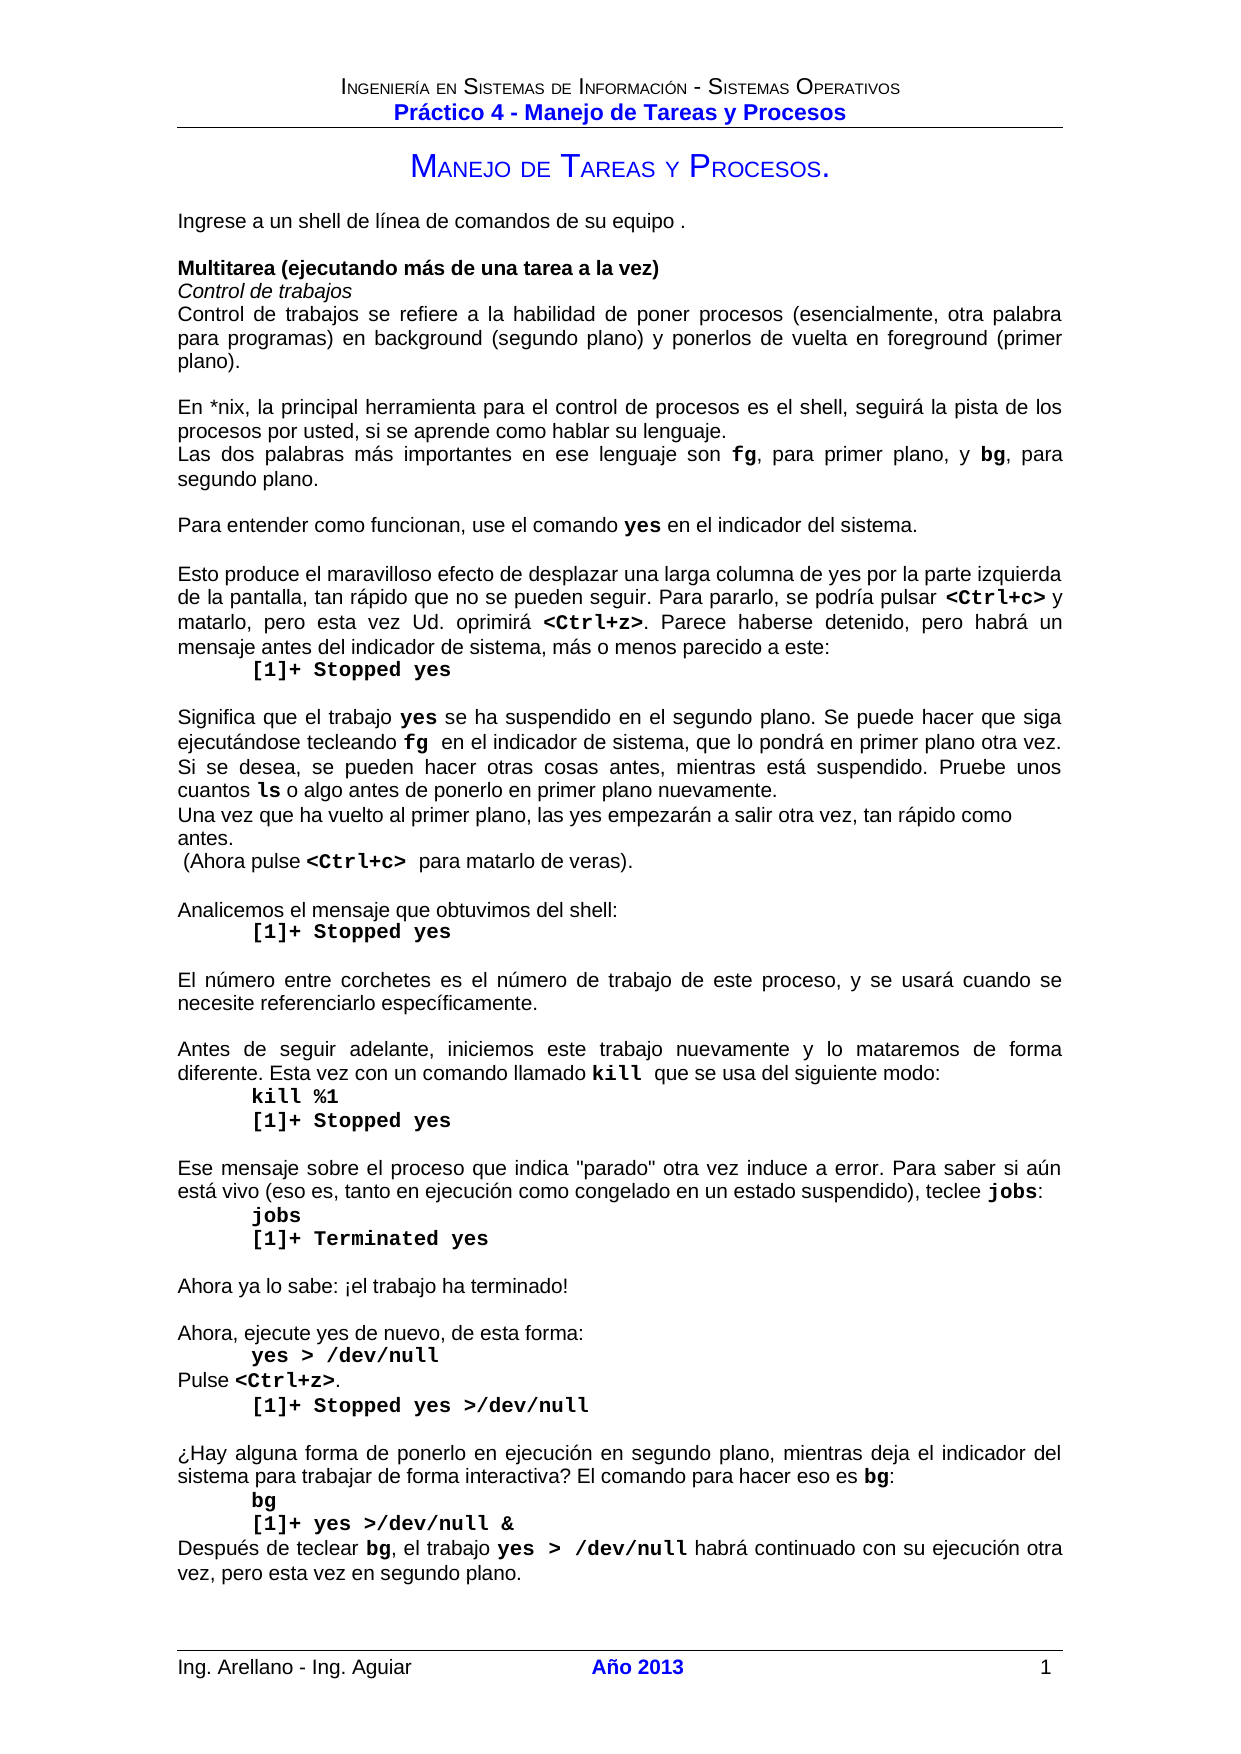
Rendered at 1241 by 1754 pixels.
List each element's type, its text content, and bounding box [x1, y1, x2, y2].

text jobs [251, 1205, 1063, 1228]
text yes > /dev/null [251, 1345, 1063, 1368]
text Multitarea (ejecutando más de una tarea a la vez) [177, 257, 1063, 280]
text Pulse <Ctrl+z>. [177, 1368, 1063, 1393]
text En *nix, la principal herramienta para el control de procesos es el shell, seguirá la pista de los procesos por usted, si se aprende como hablar su lenguaje. [177, 396, 1063, 442]
text [1]+ Terminated yes [251, 1228, 1063, 1252]
text Esto produce el maravilloso efecto de desplazar una larga columna de yes por la parte izquierda de la pantalla, tan rápido que no se pueden seguir. Para pararlo, se podría pulsar <Ctrl+c> y matarlo, pero esta vez Ud. oprimirá <Ctrl+z>. Parece haberse detenido, pero habrá un mensaje antes del indicador de sistema, más o menos parecido a este: [177, 562, 1063, 659]
text Ese mensaje sobre el proceso que indica "parado" otra vez induce a error. Para saber si aún está vivo (eso es, tanto en ejecución como congelado en un estado suspendido), teclee jobs: [177, 1157, 1063, 1205]
text bg [251, 1490, 1063, 1513]
text Ahora, ejecute yes de nuevo, de esta forma: [177, 1322, 1063, 1345]
text Control de trabajos [177, 280, 1063, 303]
text Antes de seguir adelante, iniciemos este trabajo nuevamente y lo mataremos de forma diferente. Esta vez con un comando llamado kill que se usa del siguiente modo: [177, 1038, 1063, 1086]
text Ingrese a un shell de línea de comandos de su equipo . [177, 210, 1063, 233]
text Control de trabajos se refiere a la habilidad de poner procesos (esencialmente, otra palabra para programas) en background (segundo plano) y ponerlos de vuelta en foreground (primer plano). [177, 303, 1063, 373]
text Ahora ya lo sabe: ¡el trabajo ha terminado! [177, 1275, 1063, 1298]
text [1]+ yes >/dev/null & [251, 1513, 1063, 1537]
text [1]+ Stopped yes >/dev/null [177, 1393, 1063, 1418]
text Para entender como funcionan, use el comando yes en el indicador del sistema. [177, 514, 1063, 539]
text Una vez que ha vuelto al primer plano, las yes empezarán a salir otra vez, tan rápido como antes. [177, 804, 1063, 850]
text Después de teclear bg, el trabajo yes > /dev/null habrá continuado con su ejecución otra vez, pero esta vez en segundo plano. [177, 1537, 1063, 1585]
text [1]+ Stopped yes [251, 1110, 1063, 1133]
text [1]+ Stopped yes [177, 922, 1063, 945]
text (Ahora pulse <Ctrl+c> para matarlo de veras). [177, 850, 1063, 875]
text Manejo de Tareas y Procesos. [177, 148, 1063, 185]
text [1]+ Stopped yes [177, 659, 1063, 682]
text Analicemos el mensaje que obtuvimos del shell: [177, 898, 1063, 922]
text kill %1 [251, 1086, 1063, 1110]
text Las dos palabras más importantes en ese lenguaje son fg, para primer plano, y bg, para segundo plano. [177, 442, 1063, 491]
text ¿Hay alguna forma de ponerlo en ejecución en segundo plano, mientras deja el indicador del sistema para trabajar de forma interactiva? El comando para hacer eso es bg: [177, 1442, 1063, 1490]
text El número entre corchetes es el número de trabajo de este proceso, y se usará cuando se necesite referenciarlo específicamente. [177, 968, 1063, 1015]
text Significa que el trabajo yes se ha suspendido en el segundo plano. Se puede hacer que siga ejecutándose tecleando fg en el indicador de sistema, que lo pondrá en primer plano otra vez. Si se desea, se pueden hacer otras cosas antes, mientras está suspendido. Pruebe unos cuantos ls o algo antes de ponerlo en primer plano nuevamente. [177, 705, 1063, 804]
